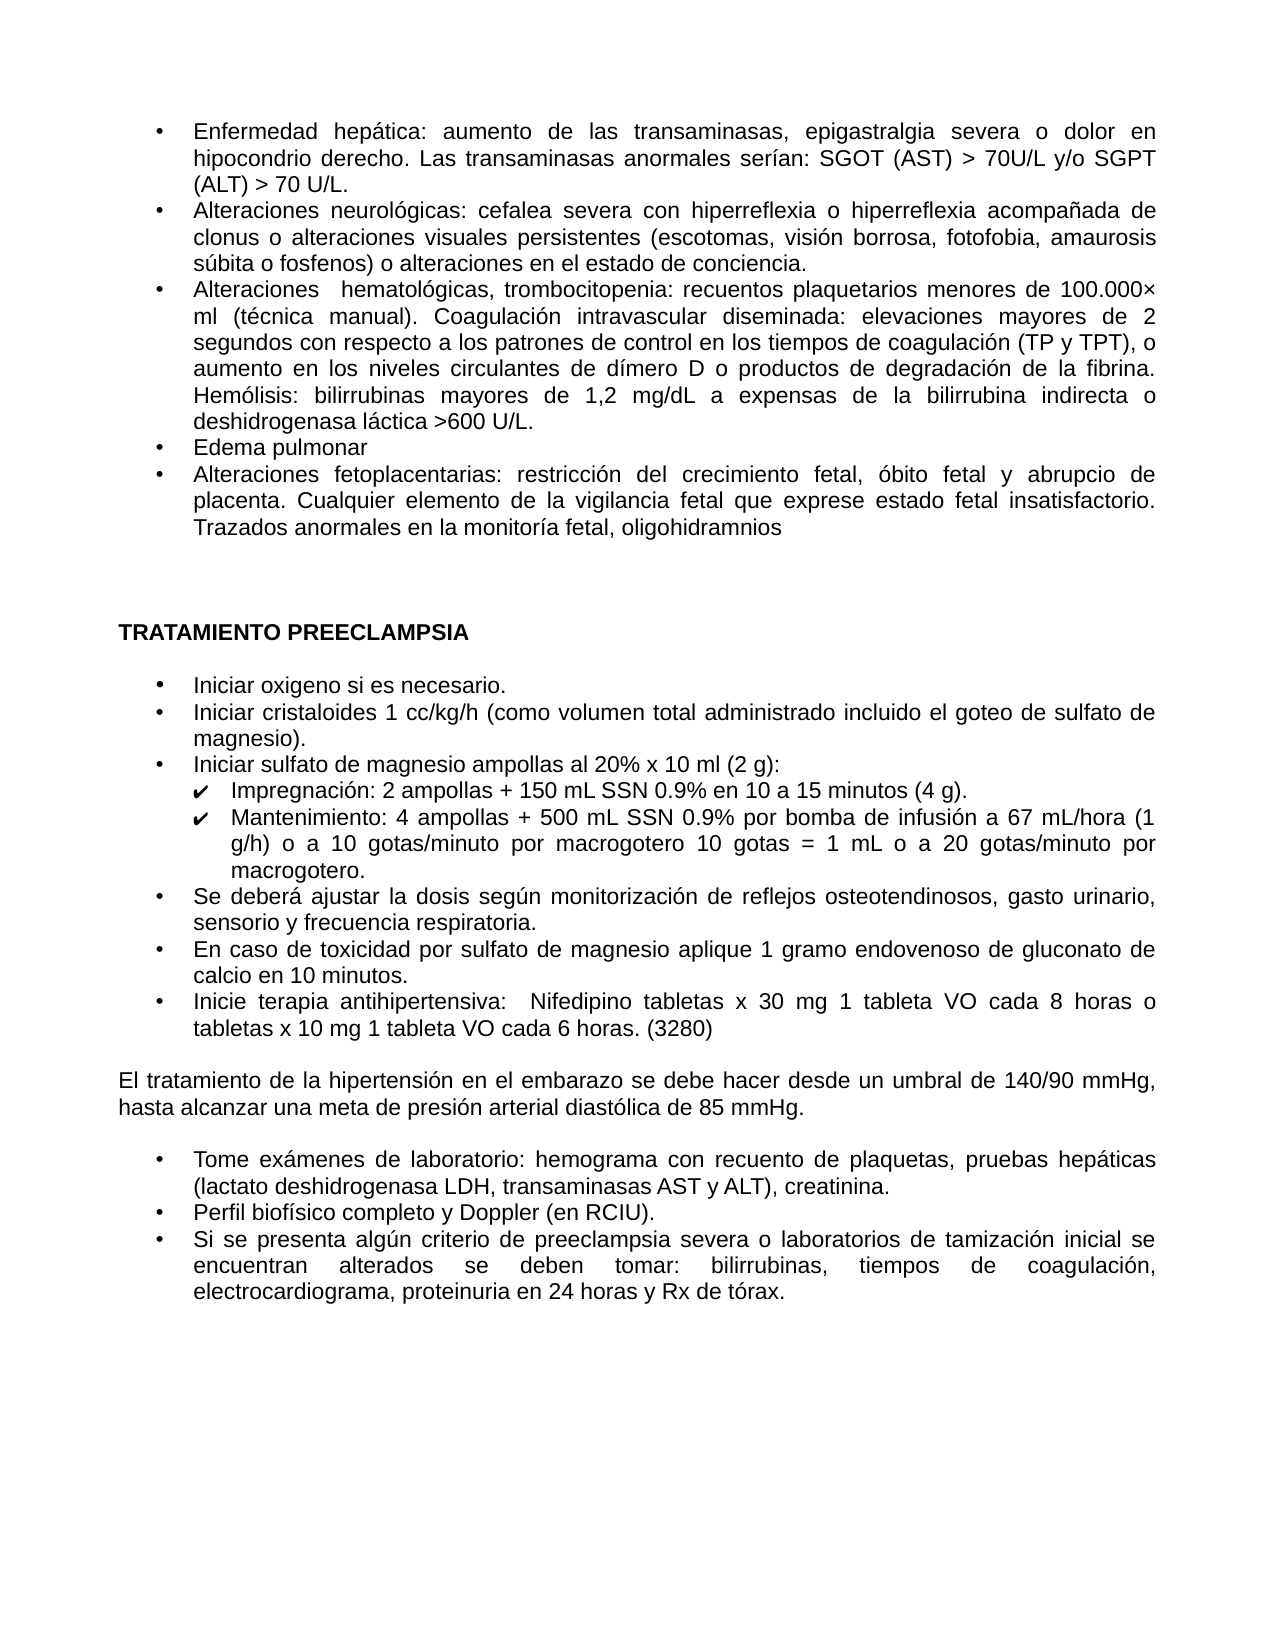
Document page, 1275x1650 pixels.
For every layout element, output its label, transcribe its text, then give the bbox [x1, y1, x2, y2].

list Alteraciones fetoplacentarias: restricción del crecimiento fetal, óbito fetal y abrupcio de placenta. Cualquier elemento de la vigilancia fetal que exprese estado fetal insatisfactorio. Trazados anormales en la monitoría fetal, oligohidramnios [156, 461, 1157, 540]
list Se deberá ajustar la dosis según monitorización de reflejos osteotendinosos, gasto urinario, sensorio y frecuencia respiratoria. [156, 883, 1157, 936]
list Edema pulmonar [156, 434, 1157, 461]
list Alteraciones neurológicas: cefalea severa con hiperreflexia o hiperreflexia acompañada de clonus o alteraciones visuales persistentes (escotomas, visión borrosa, fotofobia, amaurosis súbita o fosfenos) o alteraciones en el estado de conciencia. [156, 197, 1157, 276]
list Impregnación: 2 ampollas + 150 mL SSN 0.9% en 10 a 15 minutos (4 g). [193, 777, 1157, 804]
list Si se presenta algún criterio de preeclampsia severa o laboratorios de tamización inicial se encuentran alterados se deben tomar: bilirrubinas, tiempos de coagulación, electrocardiograma, proteinuria en 24 horas y Rx de tórax. [156, 1226, 1157, 1304]
list Perfil biofísico completo y Doppler (en RCIU). [156, 1199, 1157, 1226]
text TRATAMIENTO PREECLAMPSIA [118, 619, 1157, 645]
text El tratamiento de la hipertensión en el embarazo se debe hacer desde un umbral de 140/90 mmHg, hasta alcanzar una meta de presión arterial diastólica de 85 mmHg. [118, 1067, 1157, 1120]
list Mantenimiento: 4 ampollas + 500 mL SSN 0.9% por bomba de infusión a 67 mL/hora (1 g/h) o a 10 gotas/minuto por macrogotero 10 gotas = 1 mL o a 20 gotas/minuto por macrogotero. [193, 804, 1157, 883]
list Iniciar oxigeno si es necesario. [156, 672, 1157, 698]
list Enfermedad hepática: aumento de las transaminasas, epigastralgia severa o dolor en hipocondrio derecho. Las transaminasas anormales serían: SGOT (AST) > 70U/L y/o SGPT (ALT) > 70 U/L. [156, 118, 1157, 197]
list En caso de toxicidad por sulfato de magnesio aplique 1 gramo endovenoso de gluconato de calcio en 10 minutos. [156, 936, 1157, 988]
list Iniciar cristaloides 1 cc/kg/h (como volumen total administrado incluido el goteo de sulfato de magnesio). [156, 698, 1157, 751]
list Iniciar sulfato de magnesio ampollas al 20% x 10 ml (2 g): [156, 751, 1157, 777]
list Tome exámenes de laboratorio: hemograma con recuento de plaquetas, pruebas hepáticas (lactato deshidrogenasa LDH, transaminasas AST y ALT), creatinina. [156, 1146, 1157, 1199]
list Inicie terapia antihipertensiva: Nifedipino tabletas x 30 mg 1 tableta VO cada 8 horas o tabletas x 10 mg 1 tableta VO cada 6 horas. (3280) [156, 988, 1157, 1041]
list Alteraciones hematológicas, trombocitopenia: recuentos plaquetarios menores de 100.000× ml (técnica manual). Coagulación intravascular diseminada: elevaciones mayores de 2 segundos con respecto a los patrones de control en los tiempos de coagulación (TP y TPT), o aumento en los niveles circulantes de dímero D o productos de degradación de la fibrina. Hemólisis: bilirrubinas mayores de 1,2 mg/dL a expensas de la bilirrubina indirecta o deshidrogenasa láctica >600 U/L. [156, 276, 1157, 434]
